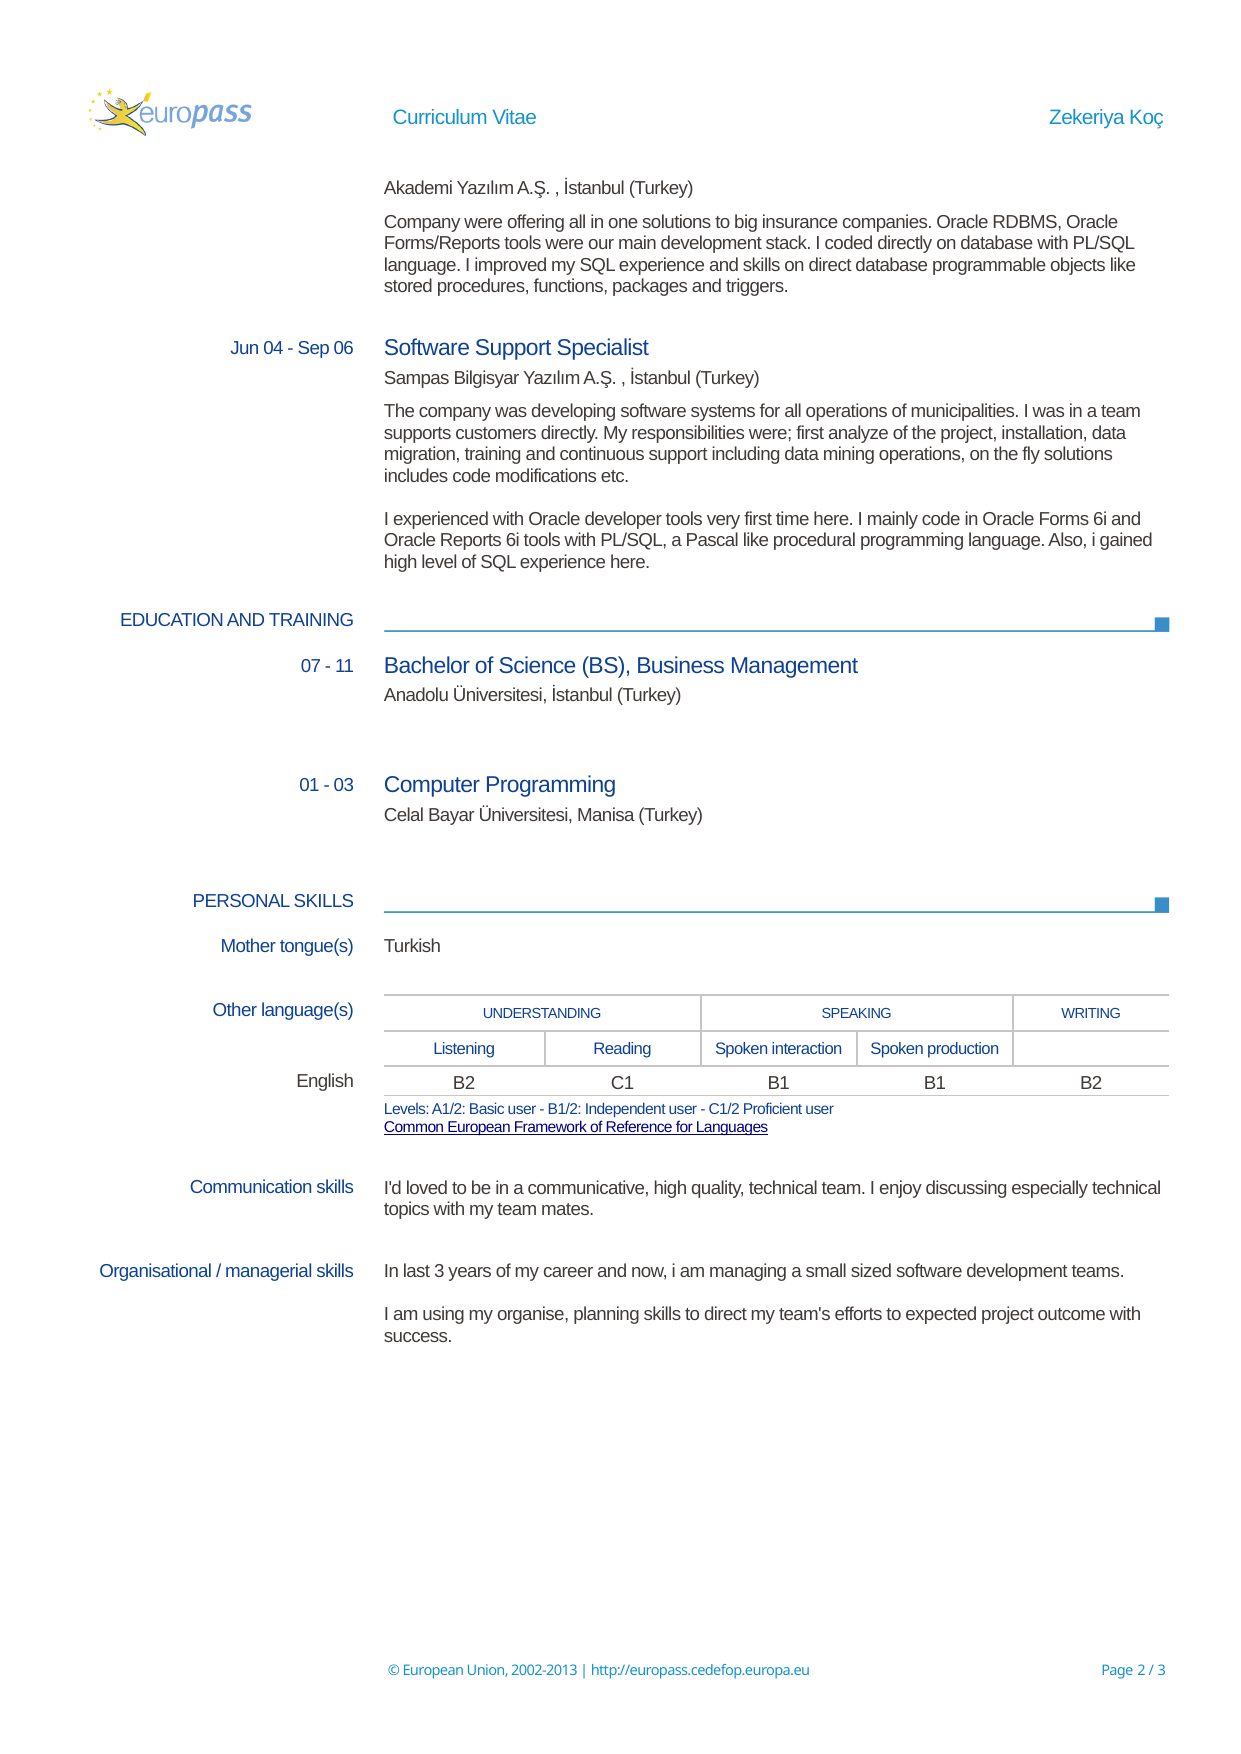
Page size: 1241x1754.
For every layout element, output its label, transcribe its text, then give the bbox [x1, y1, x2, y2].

table_cell Other language(s) [89, 994, 384, 1065]
table_cell B1 [857, 1067, 1013, 1095]
picture [88, 88, 252, 136]
table_cell Sampas Bilgisyar Yazılım A.Ş. , İstanbul (Turkey) [384, 361, 1169, 397]
table_cell The company was developing software systems for all operations of municipalities. I was in a team supports customers directly. My responsibilities were; first analyze of the project, installation, data migration, training and continuous support including data mining operations, on the fly solutions includes code modifications etc. I experienced with Oracle developer tools very first time here. I mainly code in Oracle Forms 6i and Oracle Reports 6i tools with PL/SQL, a Pascal like procedural programming language. Also, i gained high level of SQL experience here. [384, 397, 1169, 572]
table_header [384, 890, 1169, 897]
table_header [384, 609, 1169, 617]
table_cell [384, 959, 1169, 994]
picture [383, 897, 1170, 913]
table_cell Spoken interaction [702, 1032, 856, 1065]
table_cell B2 [1013, 1067, 1169, 1095]
table_header EDUCATION AND TRAINING [89, 609, 384, 632]
table_cell Levels: A1/2: Basic user - B1/2: Independent user - C1/2 Proficient user Common European Framework of Reference for Languages [384, 1096, 1169, 1136]
table_cell English [89, 1065, 384, 1095]
table_header Mother tongue(s) [89, 933, 384, 959]
table_cell Akademi Yazılım A.Ş. , İstanbul (Turkey) [384, 171, 1169, 208]
table_header PERSONAL SKILLS [89, 890, 384, 913]
table_cell WRITING [1014, 996, 1169, 1030]
table_cell B1 [701, 1067, 857, 1095]
table_cell UNDERSTANDING [384, 996, 700, 1030]
table_header Computer Programming [384, 771, 1033, 797]
table_header [1034, 771, 1169, 797]
table_header 07 - 11 [89, 652, 384, 734]
table_header [1034, 652, 1169, 678]
picture [384, 617, 1170, 632]
table_cell SPEAKING [702, 996, 1012, 1030]
table_cell [384, 715, 1169, 734]
table_header Turkish [384, 933, 1169, 959]
table_header Software Support Specialist [384, 334, 1169, 361]
table_cell [1014, 1032, 1169, 1065]
table_cell [89, 1095, 384, 1136]
table_cell Reading [546, 1032, 700, 1065]
table_header Jun 04 - Sep 06 [89, 334, 384, 572]
table_header I'd loved to be in a communicative, high quality, technical team. I enjoy discussing especially technical topics with my team mates. [384, 1174, 1169, 1219]
table_header In last 3 years of my career and now, i am managing a small sized software development teams. I am using my organise, planning skills to direct my team's efforts to expected project outcome with success. [384, 1257, 1169, 1346]
table_cell Anadolu Üniversitesi, İstanbul (Turkey) [384, 678, 1169, 714]
table_cell B2 [384, 1067, 544, 1095]
table_cell [384, 834, 1169, 853]
table_cell Listening [384, 1032, 544, 1065]
table_header Communication skills [89, 1174, 384, 1219]
table_cell C1 [545, 1067, 701, 1095]
table_cell Spoken production [858, 1032, 1012, 1065]
table_header 01 - 03 [89, 771, 384, 853]
table_header [89, 171, 384, 297]
table_header Bachelor of Science (BS), Business Management [384, 652, 1033, 678]
table_cell Company were offering all in one solutions to big insurance companies. Oracle RDBMS, Oracle Forms/Reports tools were our main development stack. I coded directly on database with PL/SQL language. I improved my SQL experience and skills on direct database programmable objects like stored procedures, functions, packages and triggers. [384, 208, 1169, 297]
table_cell [89, 959, 384, 994]
table_cell Celal Bayar Üniversitesi, Manisa (Turkey) [384, 798, 1169, 834]
table_header Organisational / managerial skills [89, 1257, 384, 1346]
